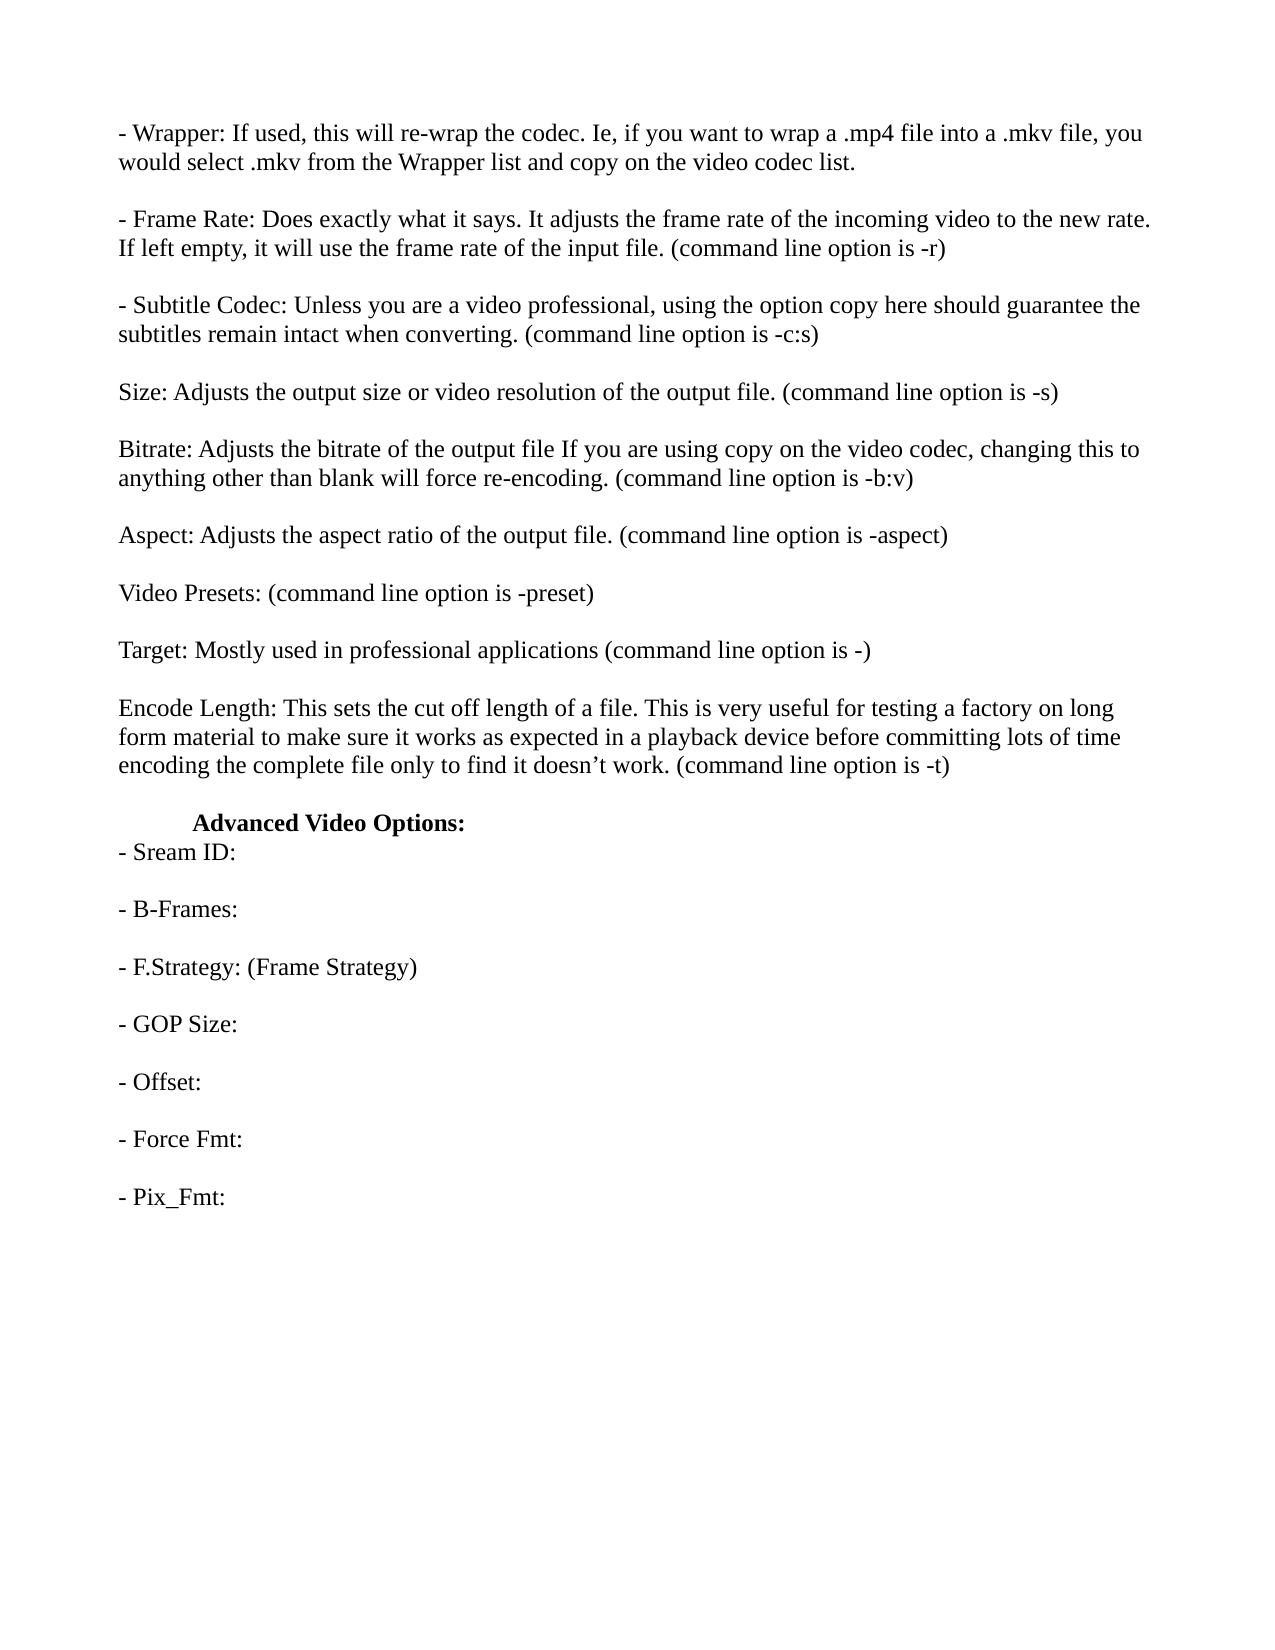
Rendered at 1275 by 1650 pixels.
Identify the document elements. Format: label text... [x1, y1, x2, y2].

text Advanced Video Options: [118, 808, 1157, 837]
text Aspect: Adjusts the aspect ratio of the output file. (command line option is -aspect) [118, 521, 1157, 549]
text Target: Mostly used in professional applications (command line option is -) [118, 636, 1157, 664]
text Video Presets: (command line option is -preset) [118, 578, 1157, 607]
text - Frame Rate: Does exactly what it says. It adjusts the frame rate of the incoming video to the new rate. If left empty, it will use the frame rate of the input file. (command line option is -r) [118, 204, 1157, 262]
text - Pix_Fmt: [118, 1182, 1157, 1211]
text Encode Length: This sets the cut off length of a file. This is very useful for testing a factory on long form material to make sure it works as expected in a playback device before committing lots of time encoding the complete file only to find it doesn’t work. (command line option is -t) [118, 693, 1157, 779]
text - Subtitle Codec: Unless you are a video professional, using the option copy here should guarantee the subtitles remain intact when converting. (command line option is -c:s) [118, 291, 1157, 348]
text - Wrapper: If used, this will re-wrap the codec. Ie, if you want to wrap a .mp4 file into a .mkv file, you would select .mkv from the Wrapper list and copy on the video codec list. [118, 118, 1157, 176]
text - Offset: [118, 1067, 1157, 1096]
text Size: Adjusts the output size or video resolution of the output file. (command line option is -s) [118, 377, 1157, 406]
text - Force Fmt: [118, 1124, 1157, 1153]
text - B-Frames: [118, 894, 1157, 923]
text - F.Strategy: (Frame Strategy) [118, 952, 1157, 981]
text - Sream ID: [118, 837, 1157, 866]
text - GOP Size: [118, 1009, 1157, 1038]
text Bitrate: Adjusts the bitrate of the output file If you are using copy on the video codec, changing this to anything other than blank will force re-encoding. (command line option is -b:v) [118, 434, 1157, 492]
